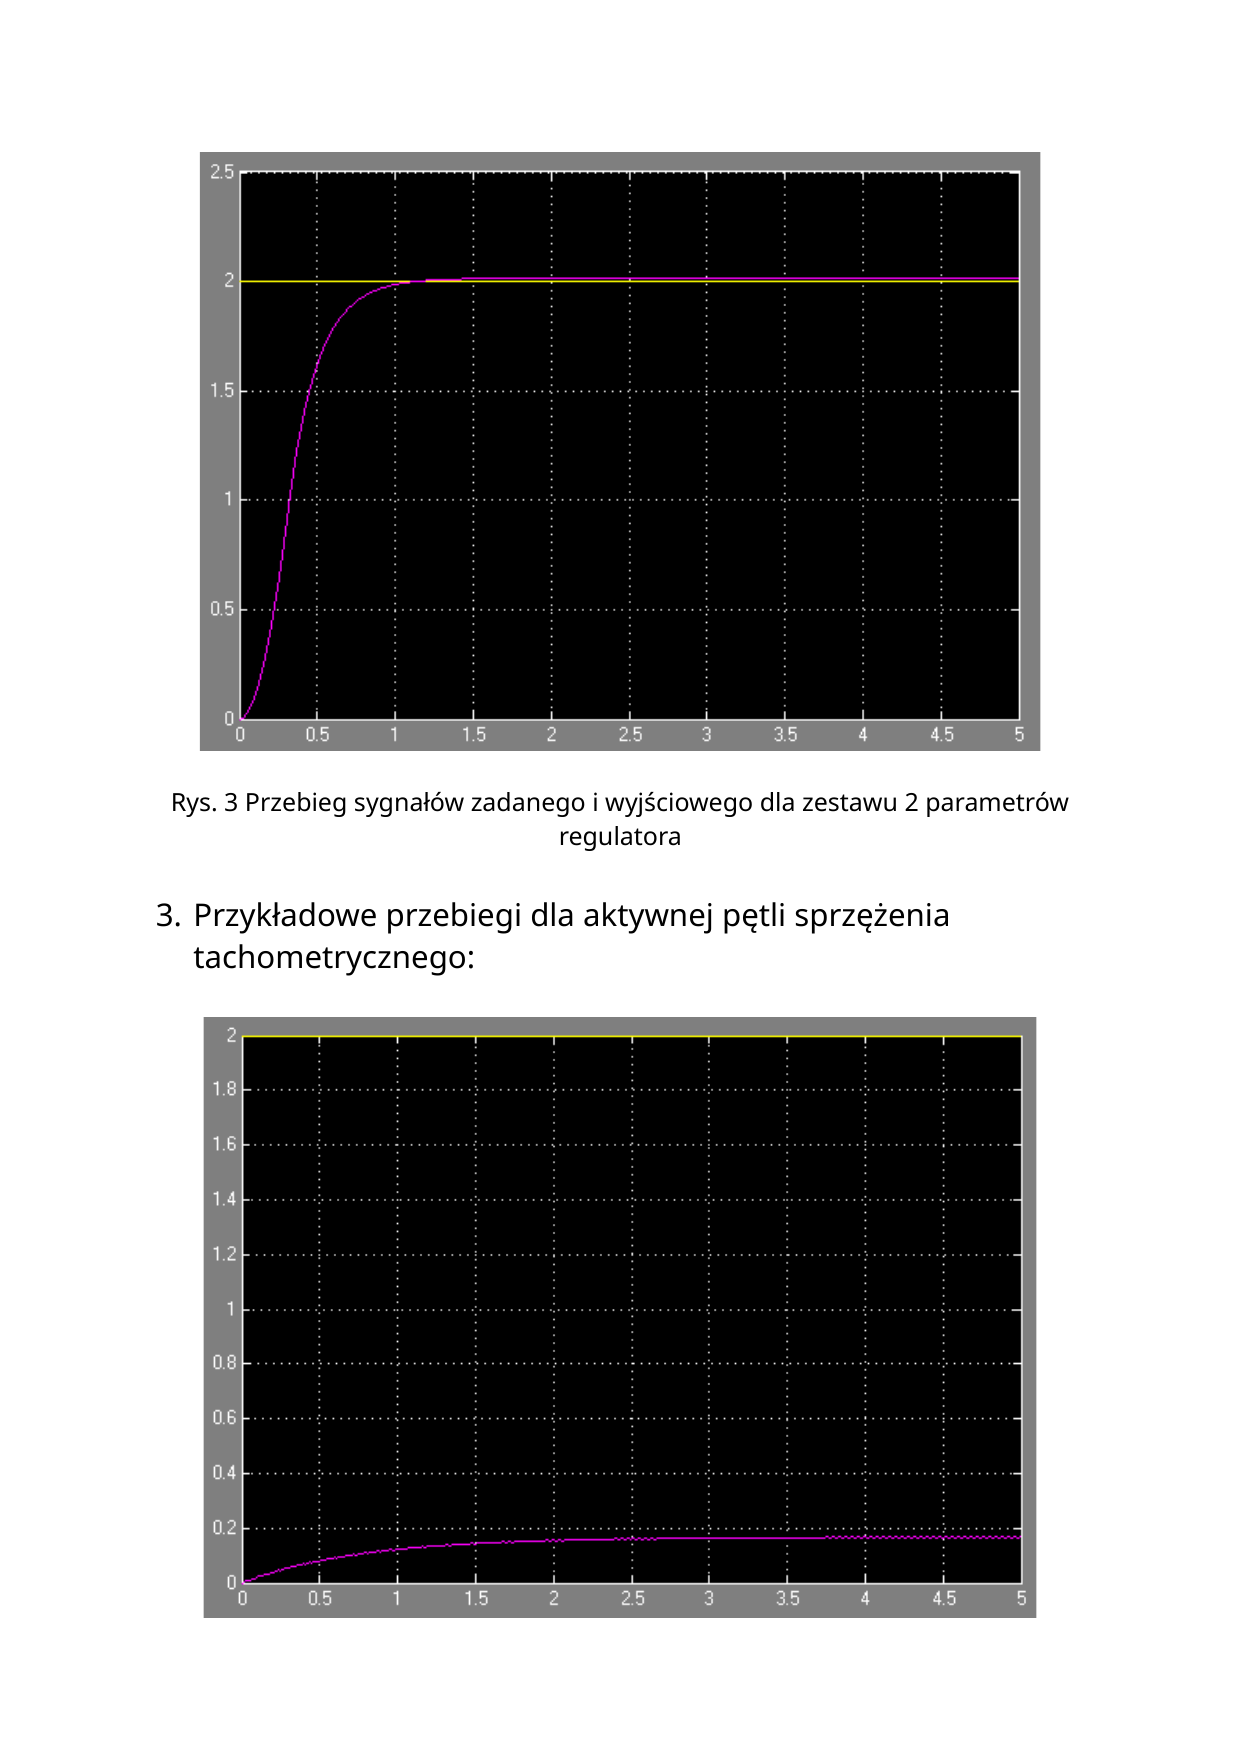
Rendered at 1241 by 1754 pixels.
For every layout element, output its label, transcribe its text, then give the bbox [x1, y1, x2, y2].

text Rys. 3 Przebieg sygnałów zadanego i wyjściowego dla zestawu 2 parametrów regulatora [118, 785, 1122, 853]
list Przykładowe przebiegi dla aktywnej pętli sprzężenia tachometrycznego: [156, 893, 1122, 978]
